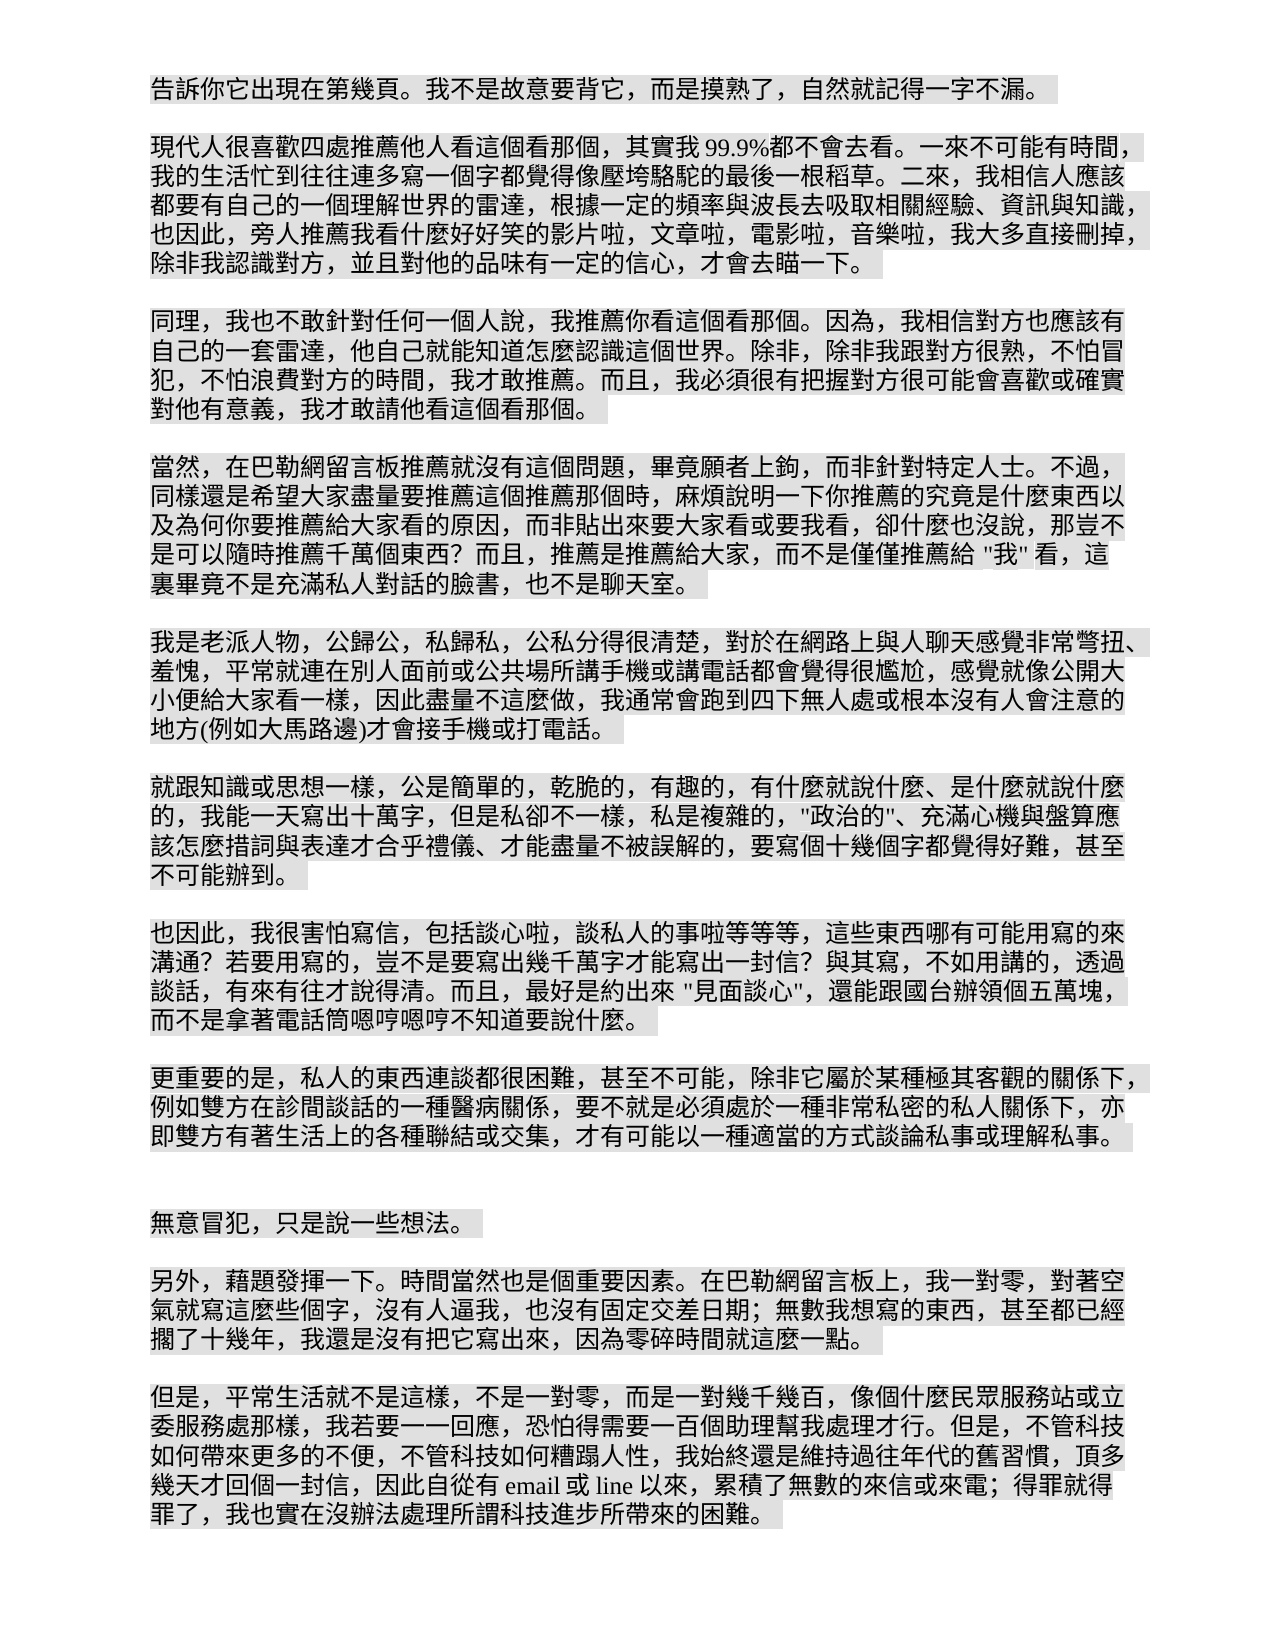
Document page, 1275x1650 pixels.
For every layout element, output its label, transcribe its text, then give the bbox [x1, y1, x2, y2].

text 一個喜歡看電影或聽音樂的人，不會對世界上所有電影和音樂感興趣吧。同理，一個看過十幾萬或幾十萬人次病患的醫師，不會一聽到有病患存在就想去看一看吧，那豈不是要看上億萬個影片或資訊？ 再說，我不是谷歌醫學院畢業的。網路上的各種知識或相關資訊或傳說或什麼等等等，在我看來大多是有害的，錯誤的，片段的，斷章取義、捕風捉影的，偏頗的，掛一漏萬的，張冠李戴的，乃至純屬瞎掰的。 醫學算是最簡單的一門學問了，但是，它還不至於簡單到谷歌一下就能懂，要不然，我不會到現在當了三十年醫生都還抱著醫學書想著怎麼治療病患。精神醫學有一本入門聖經，一千多頁，英文的，信不信我能夠從第一頁背到最後一頁。你只要說出某個問題，我就能告訴你它出現在第幾頁。我不是故意要背它，而是摸熟了，自然就記得一字不漏。 現代人很喜歡四處推薦他人看這個看那個，其實我99.9%都不會去看。一來不可能有時間，我的生活忙到往往連多寫一個字都覺得像壓垮駱駝的最後一根稻草。二來，我相信人應該都要有自己的一個理解世界的雷達，根據一定的頻率與波長去吸取相關經驗、資訊與知識，也因此，旁人推薦我看什麼好好笑的影片啦，文章啦，電影啦，音樂啦，我大多直接刪掉，除非我認識對方，並且對他的品味有一定的信心，才會去瞄一下。 同理，我也不敢針對任何一個人說，我推薦你看這個看那個。因為，我相信對方也應該有自己的一套雷達，他自己就能知道怎麼認識這個世界。除非，除非我跟對方很熟，不怕冒犯，不怕浪費對方的時間，我才敢推薦。而且，我必須很有把握對方很可能會喜歡或確實對他有意義，我才敢請他看這個看那個。 當然，在巴勒網留言板推薦就沒有這個問題，畢竟願者上鉤，而非針對特定人士。不過，同樣還是希望大家盡量要推薦這個推薦那個時，麻煩說明一下你推薦的究竟是什麼東西以及為何你要推薦給大家看的原因，而非貼出來要大家看或要我看，卻什麼也沒說，那豈不是可以隨時推薦千萬個東西？而且，推薦是推薦給大家，而不是僅僅推薦給 "我" 看，這裏畢竟不是充滿私人對話的臉書，也不是聊天室。 我是老派人物，公歸公，私歸私，公私分得很清楚，對於在網路上與人聊天感覺非常彆扭、羞愧，平常就連在別人面前或公共場所講手機或講電話都會覺得很尷尬，感覺就像公開大小便給大家看一樣，因此盡量不這麼做，我通常會跑到四下無人處或根本沒有人會注意的地方(例如大馬路邊)才會接手機或打電話。 就跟知識或思想一樣，公是簡單的，乾脆的，有趣的，有什麼就說什麼、是什麼就說什麼的，我能一天寫出十萬字，但是私卻不一樣，私是複雜的，"政治的"、充滿心機與盤算應該怎麼措詞與表達才合乎禮儀、才能盡量不被誤解的，要寫個十幾個字都覺得好難，甚至不可能辦到。 也因此，我很害怕寫信，包括談心啦，談私人的事啦等等等，這些東西哪有可能用寫的來溝通？若要用寫的，豈不是要寫出幾千萬字才能寫出一封信？與其寫，不如用講的，透過談話，有來有往才說得清。而且，最好是約出來 "見面談心"，還能跟國台辦領個五萬塊，而不是拿著電話筒嗯哼嗯哼不知道要說什麼。 更重要的是，私人的東西連談都很困難，甚至不可能，除非它屬於某種極其客觀的關係下，例如雙方在診間談話的一種醫病關係，要不就是必須處於一種非常私密的私人關係下，亦即雙方有著生活上的各種聯結或交集，才有可能以一種適當的方式談論私事或理解私事。 無意冒犯，只是說一些想法。 另外，藉題發揮一下。時間當然也是個重要因素。在巴勒網留言板上，我一對零，對著空氣就寫這麼些個字，沒有人逼我，也沒有固定交差日期；無數我想寫的東西，甚至都已經擱了十幾年，我還是沒有把它寫出來，因為零碎時間就這麼一點。 但是，平常生活就不是這樣，不是一對零，而是一對幾千幾百，像個什麼民眾服務站或立委服務處那樣，我若要一一回應，恐怕得需要一百個助理幫我處理才行。但是，不管科技如何帶來更多的不便，不管科技如何糟蹋人性，我始終還是維持過往年代的舊習慣，頂多幾天才回個一封信，因此自從有email或line以來，累積了無數的來信或來電；得罪就得罪了，我也實在沒辦法處理所謂科技進步所帶來的困難。 上天是公平的，不管有錢沒錢，不管好人壞人，一天就24小時。我的一天也是24小時，連多一秒也沒有。我常常有個很嚴重的困擾就是，人們老質疑我："你在忙什麼？你一星期才看幾個門診，有什麼好忙？" 有一回，一個朋友一直質疑這一點，我就隨手找出一個記滿我必須處理的各種雜事或公事的檔案，十幾頁，數百個項目，寄給對方看。對方看完之後，從此就沒再質疑 "你忙什麼了?" 學姊常叫我要早睡晚起，我跟她說，我若是跟大家一樣能睡飽，我們現在的生活進度恐怕還停留在九零年代。我是辦事情非常神速的人，至少寫東西是這樣。經常看一些學者或名人寫些不三不四的無聊東西居然也在出書，如果我要出那樣一種水平的書，我能一天出一本；要是有一種機器能夠讓我加快打字速度，能把腦子想的立即轉化成文字，那恐怕就不只一天出一本了。 不過，就算我是千手觀音，就算我持續維持一天往往睡不到四小時的痛苦作息，眼前依然有無數的事情需要處理。所以，在此呼籲各位諒解(平均每幾年我都得公開呼籲一遍)，別再問我 "有什麼好忙的?" 或 "忙些什麼？" 了。你看很多家庭主婦抱怨每天忙得團團轉，而我恐怕是幾百個家庭主婦那樣一種忙法，經常忙到都覺得人生實在有夠辛苦；很想做的事，只能零零星星地做，而那些無甚意義的麻煩事卻千千萬萬根本做不完。我常想起我這幾年才終於心有所屬的 Friedrich Hölderlin，究竟我該怎麼平衡或取捨生活與天職？Hölderlin 選擇了天職，而我選擇了生活，因為我想我是沒有什麼不得了的天職一定要去完成的，而生活無非就是忙忙碌碌戰戰兢兢，無非就是柴米油鹽送往迎來消災解厄生老病死這麼一回事。 [150, 75, 1125, 1558]
